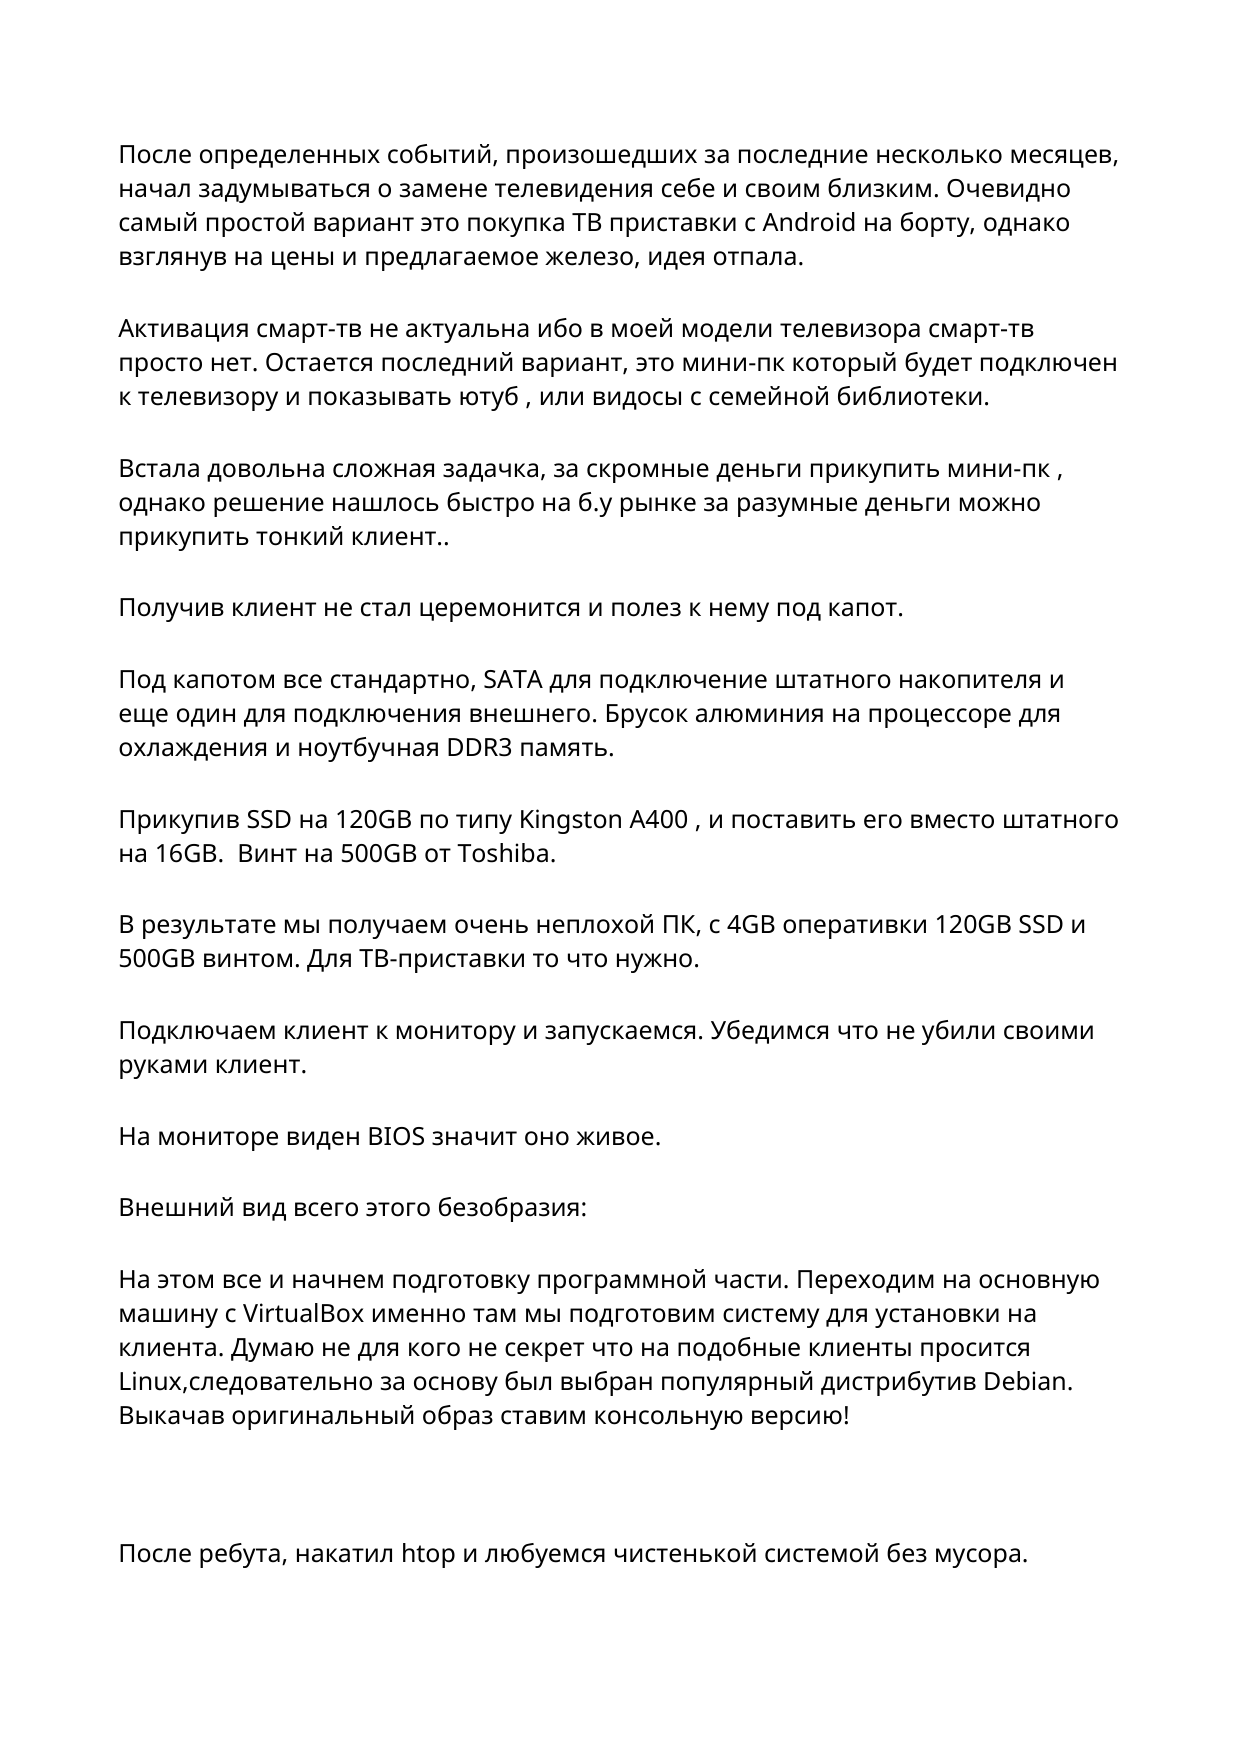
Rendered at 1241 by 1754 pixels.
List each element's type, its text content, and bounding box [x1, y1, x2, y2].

text Встала довольна сложная задачка, за скромные деньги прикупить мини-пк , однако решение нашлось быстро на б.у рынке за разумные деньги можно прикупить тонкий клиент.. [118, 450, 1122, 552]
text На этом все и начнем подготовку программной части. Переходим на основную машину с VirtualBox именно там мы подготовим систему для установки на клиента. Думаю не для кого не секрет что на подобные клиенты просится Linux,следовательно за основу был выбран популярный дистрибутив Debian. Выкачав оригинальный образ ставим консольную версию! [118, 1261, 1122, 1432]
text На мониторе виден BIOS значит оно живое. [118, 1118, 1122, 1152]
text Подключаем клиент к монитору и запускаемся. Убедимся что не убили своими руками клиент. [118, 1012, 1122, 1081]
text Под капотом все стандартно, SATA для подключение штатного накопителя и еще один для подключения внешнего. Брусок алюминия на процессоре для охлаждения и ноутбучная DDR3 память. [118, 662, 1122, 764]
text После определенных событий, произошедших за последние несколько месяцев, начал задумываться о замене телевидения себе и своим близким. Очевидно самый простой вариант это покупка ТВ приставки с Android на борту, однако взглянув на цены и предлагаемое железо, идея отпала. [118, 137, 1122, 273]
text Внешний вид всего этого безобразия: [118, 1190, 1122, 1224]
text Получив клиент не стал церемонится и полез к нему под капот. [118, 590, 1122, 624]
text Прикупив SSD на 120GB по типу Kingston A400 , и поставить его вместо штатного на 16GB. Винт на 500GB от Toshiba. [118, 801, 1122, 869]
text После ребута, накатил htop и любуемся чистенькой системой без мусора. [118, 1535, 1122, 1569]
text Активация смарт-тв не актуальна ибо в моей модели телевизора смарт-тв просто нет. Остается последний вариант, это мини-пк который будет подключен к телевизору и показывать ютуб , или видосы с семейной библиотеки. [118, 311, 1122, 413]
text В результате мы получаем очень неплохой ПК, с 4GB оперативки 120GB SSD и 500GB винтом. Для ТВ-приставки то что нужно. [118, 907, 1122, 975]
